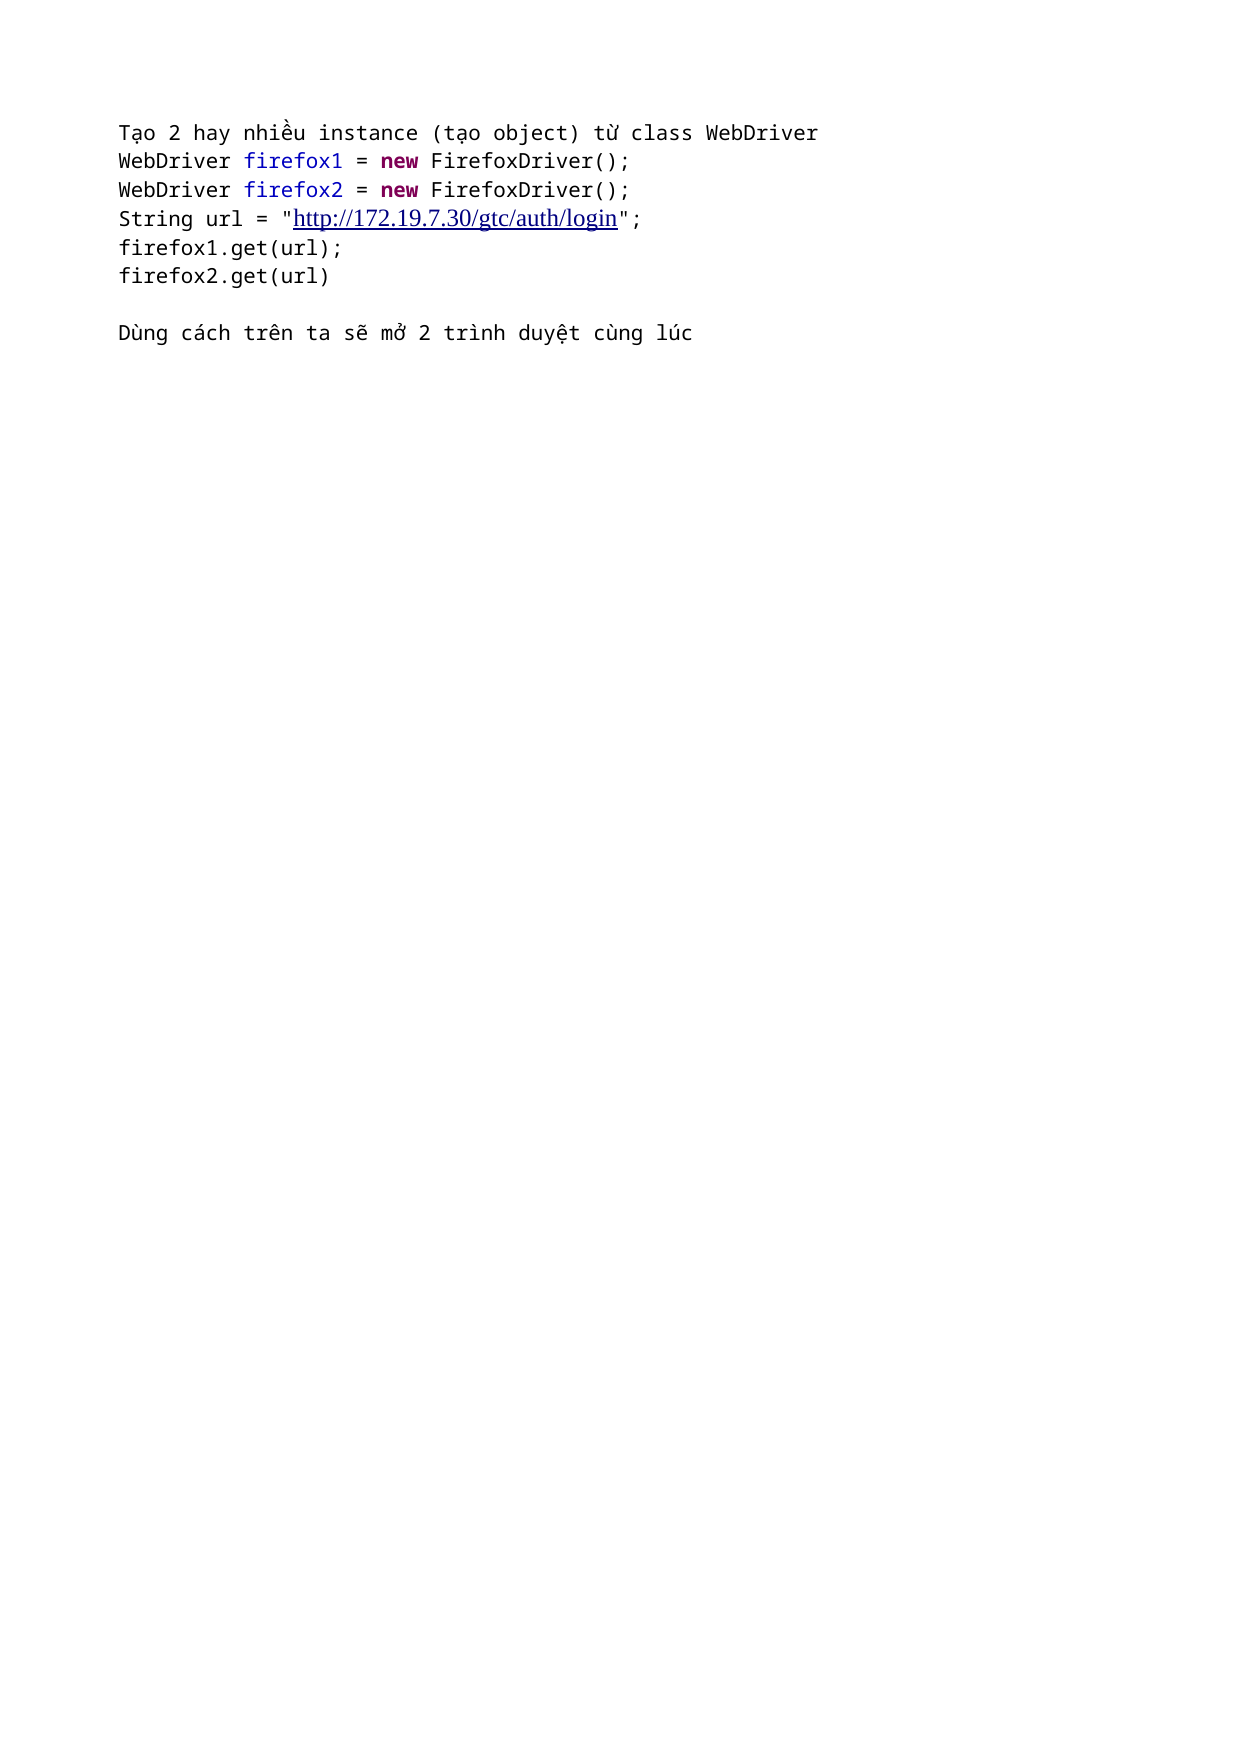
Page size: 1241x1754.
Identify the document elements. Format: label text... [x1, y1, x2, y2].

text firefox1.get(url); [118, 233, 1122, 261]
text String url = "http://172.19.7.30/gtc/auth/login"; [118, 203, 1122, 233]
text WebDriver firefox1 = new FirefoxDriver(); [118, 147, 1122, 175]
text Tạo 2 hay nhiều instance (tạo object) từ class WebDriver [118, 118, 1122, 147]
text Dùng cách trên ta sẽ mở 2 trình duyệt cùng lúc [118, 318, 1122, 347]
text WebDriver firefox2 = new FirefoxDriver(); [118, 175, 1122, 203]
text firefox2.get(url) [118, 261, 1122, 290]
